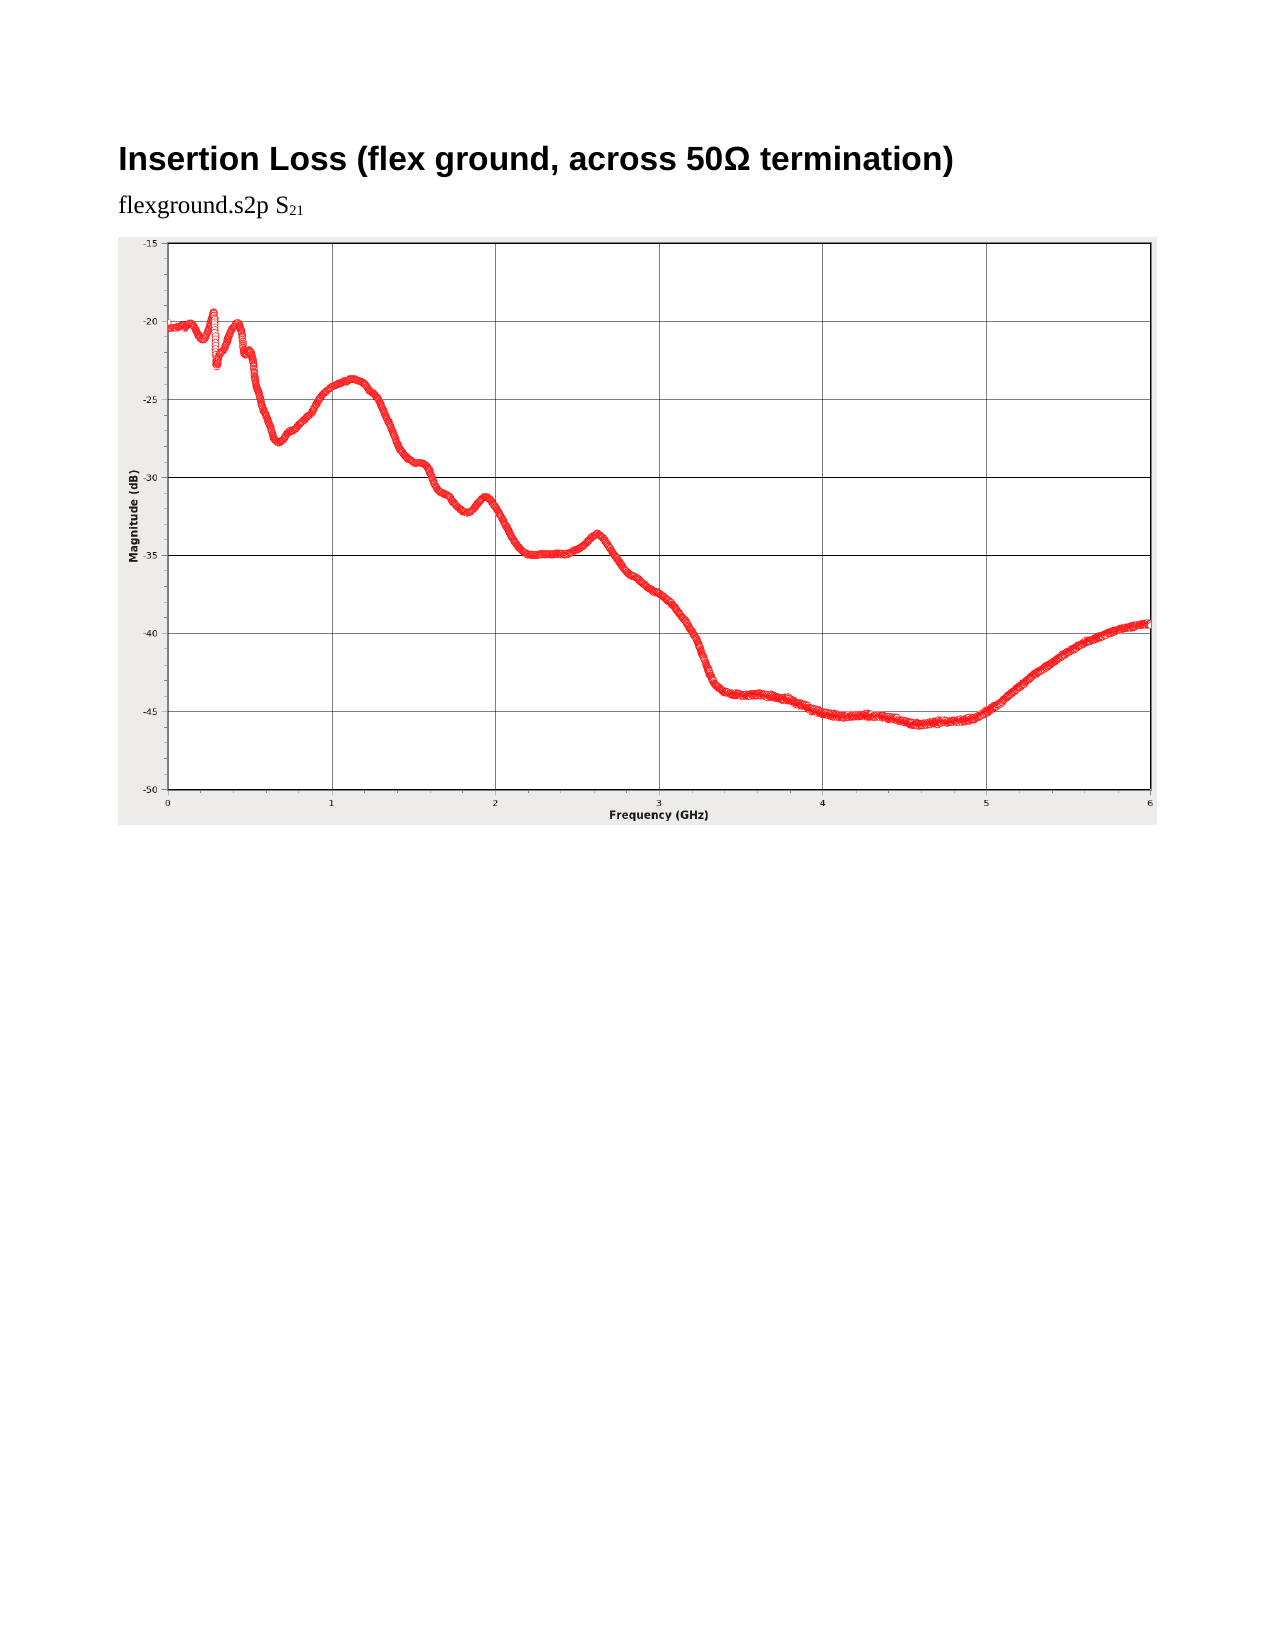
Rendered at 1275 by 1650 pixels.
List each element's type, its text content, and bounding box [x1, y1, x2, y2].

text flexground.s2p S21 [118, 190, 1157, 219]
picture [118, 237, 1157, 825]
subtitle Insertion Loss (flex ground, across 50Ω termination) [118, 139, 1157, 178]
